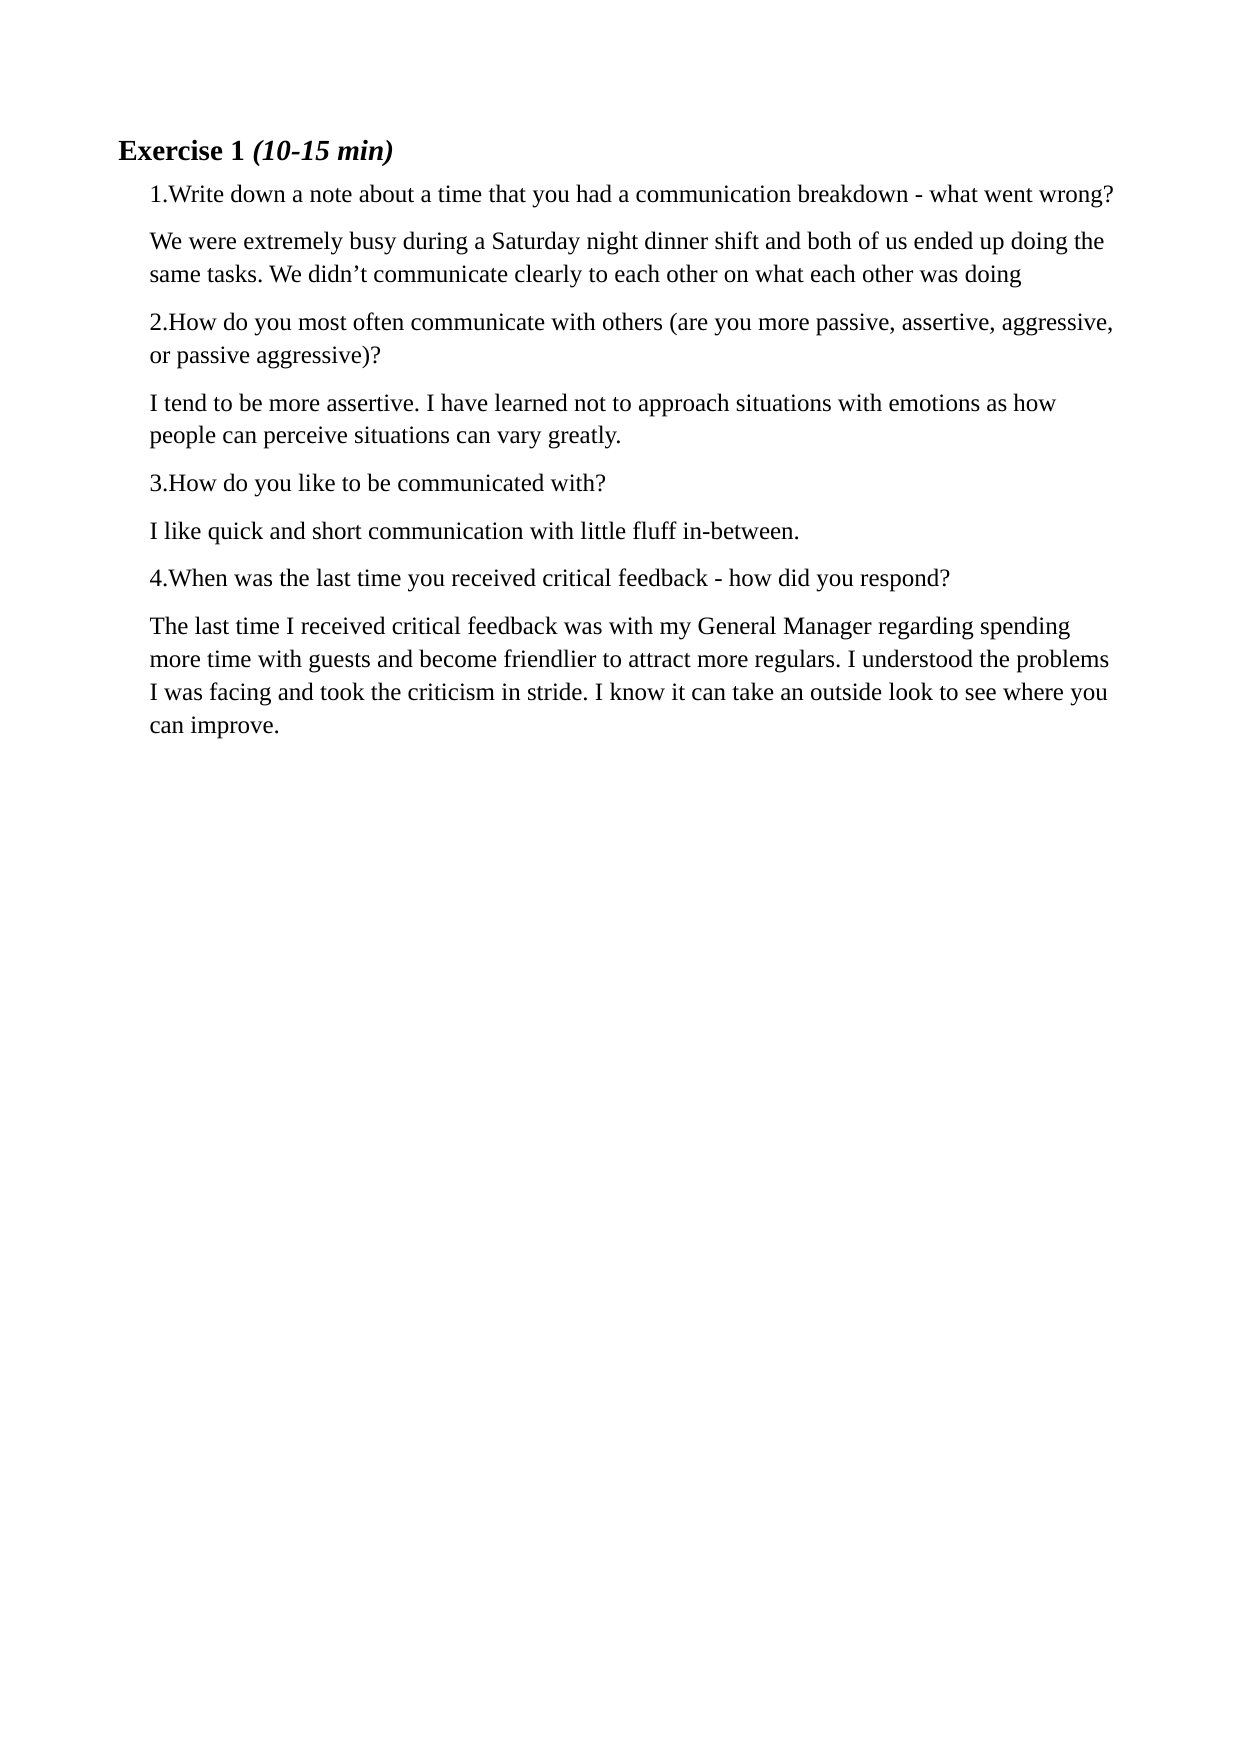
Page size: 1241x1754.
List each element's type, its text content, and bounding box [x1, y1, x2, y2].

list When was the last time you received critical feedback - how did you respond? [118, 563, 1122, 592]
subtitle Exercise 1 (10-15 min) [118, 133, 1122, 166]
list I tend to be more assertive. I have learned not to approach situations with emotions as how people can perceive situations can vary greatly. [118, 388, 1122, 449]
list How do you most often communicate with others (are you more passive, assertive, aggressive, or passive aggressive)? [118, 307, 1122, 369]
list How do you like to be communicated with? [118, 468, 1122, 497]
list The last time I received critical feedback was with my General Manager regarding spending more time with guests and become friendlier to attract more regulars. I understood the problems I was facing and took the criticism in stride. I know it can take an outside look to see where you can improve. [118, 611, 1122, 739]
list Write down a note about a time that you had a communication breakdown - what went wrong? [118, 179, 1122, 207]
list We were extremely busy during a Saturday night dinner shift and both of us ended up doing the same tasks. We didn’t communicate clearly to each other on what each other was doing [118, 226, 1122, 288]
list I like quick and short communication with little fluff in-between. [118, 516, 1122, 544]
